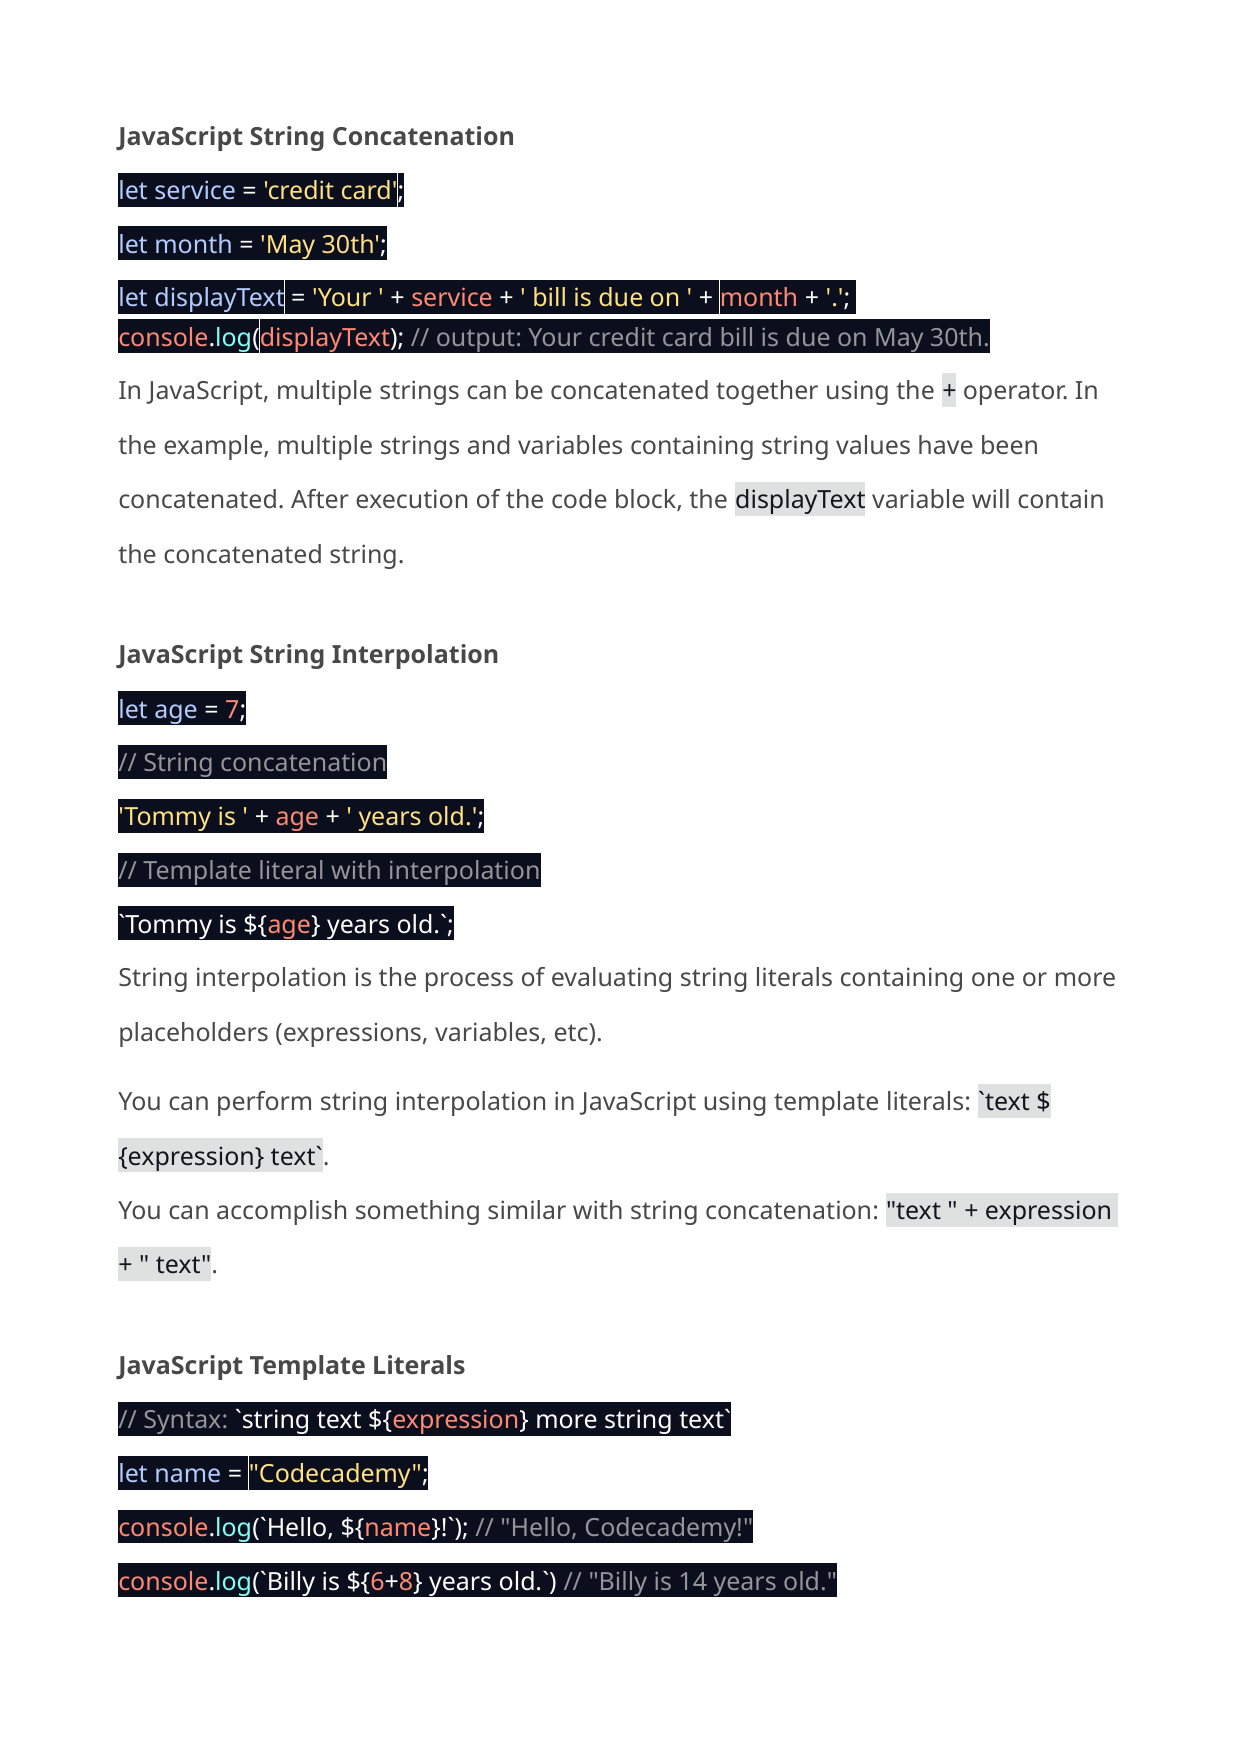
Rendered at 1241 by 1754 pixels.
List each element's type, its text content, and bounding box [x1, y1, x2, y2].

text let name = "Codecademy"; [118, 1456, 1122, 1490]
text 'Tommy is ' + age + ' years old.'; [118, 799, 1122, 833]
text // Syntax: `string text ${expression} more string text` [118, 1402, 1122, 1436]
text console.log(`Hello, ${name}!`); // "Hello, Codecademy!" [118, 1509, 1122, 1543]
text String interpolation is the process of evaluating string literals containing one or more placeholders (expressions, variables, etc). [118, 960, 1122, 1049]
text You can perform string interpolation in JavaScript using template literals: `text ${expression} text`. [118, 1084, 1122, 1172]
text let age = 7; [118, 691, 1122, 725]
text console.log(`Billy is ${6+8} years old.`) // "Billy is 14 years old." [118, 1563, 1122, 1597]
text let month = 'May 30th'; [118, 226, 1122, 260]
text You can accomplish something similar with string concatenation: "text " + expression + " text". [118, 1193, 1122, 1281]
text JavaScript String Concatenation [118, 118, 1122, 152]
text let service = 'credit card'; [118, 173, 1122, 207]
text // Template literal with interpolation [118, 853, 1122, 887]
text JavaScript String Interpolation [118, 637, 1122, 671]
text `Tommy is ${age} years old.`; [118, 906, 1122, 940]
text In JavaScript, multiple strings can be concatenated together using the + operator. In the example, multiple strings and variables containing string values have been concatenated. After execution of the code block, the displayText variable will contain the concatenated string. [118, 373, 1122, 571]
text JavaScript Template Literals [118, 1347, 1122, 1382]
text // String concatenation [118, 745, 1122, 779]
text let displayText = 'Your ' + service + ' bill is due on ' + month + '.'; console.log(displayText); // output: Your credit card bill is due on May 30th. [118, 280, 1122, 353]
